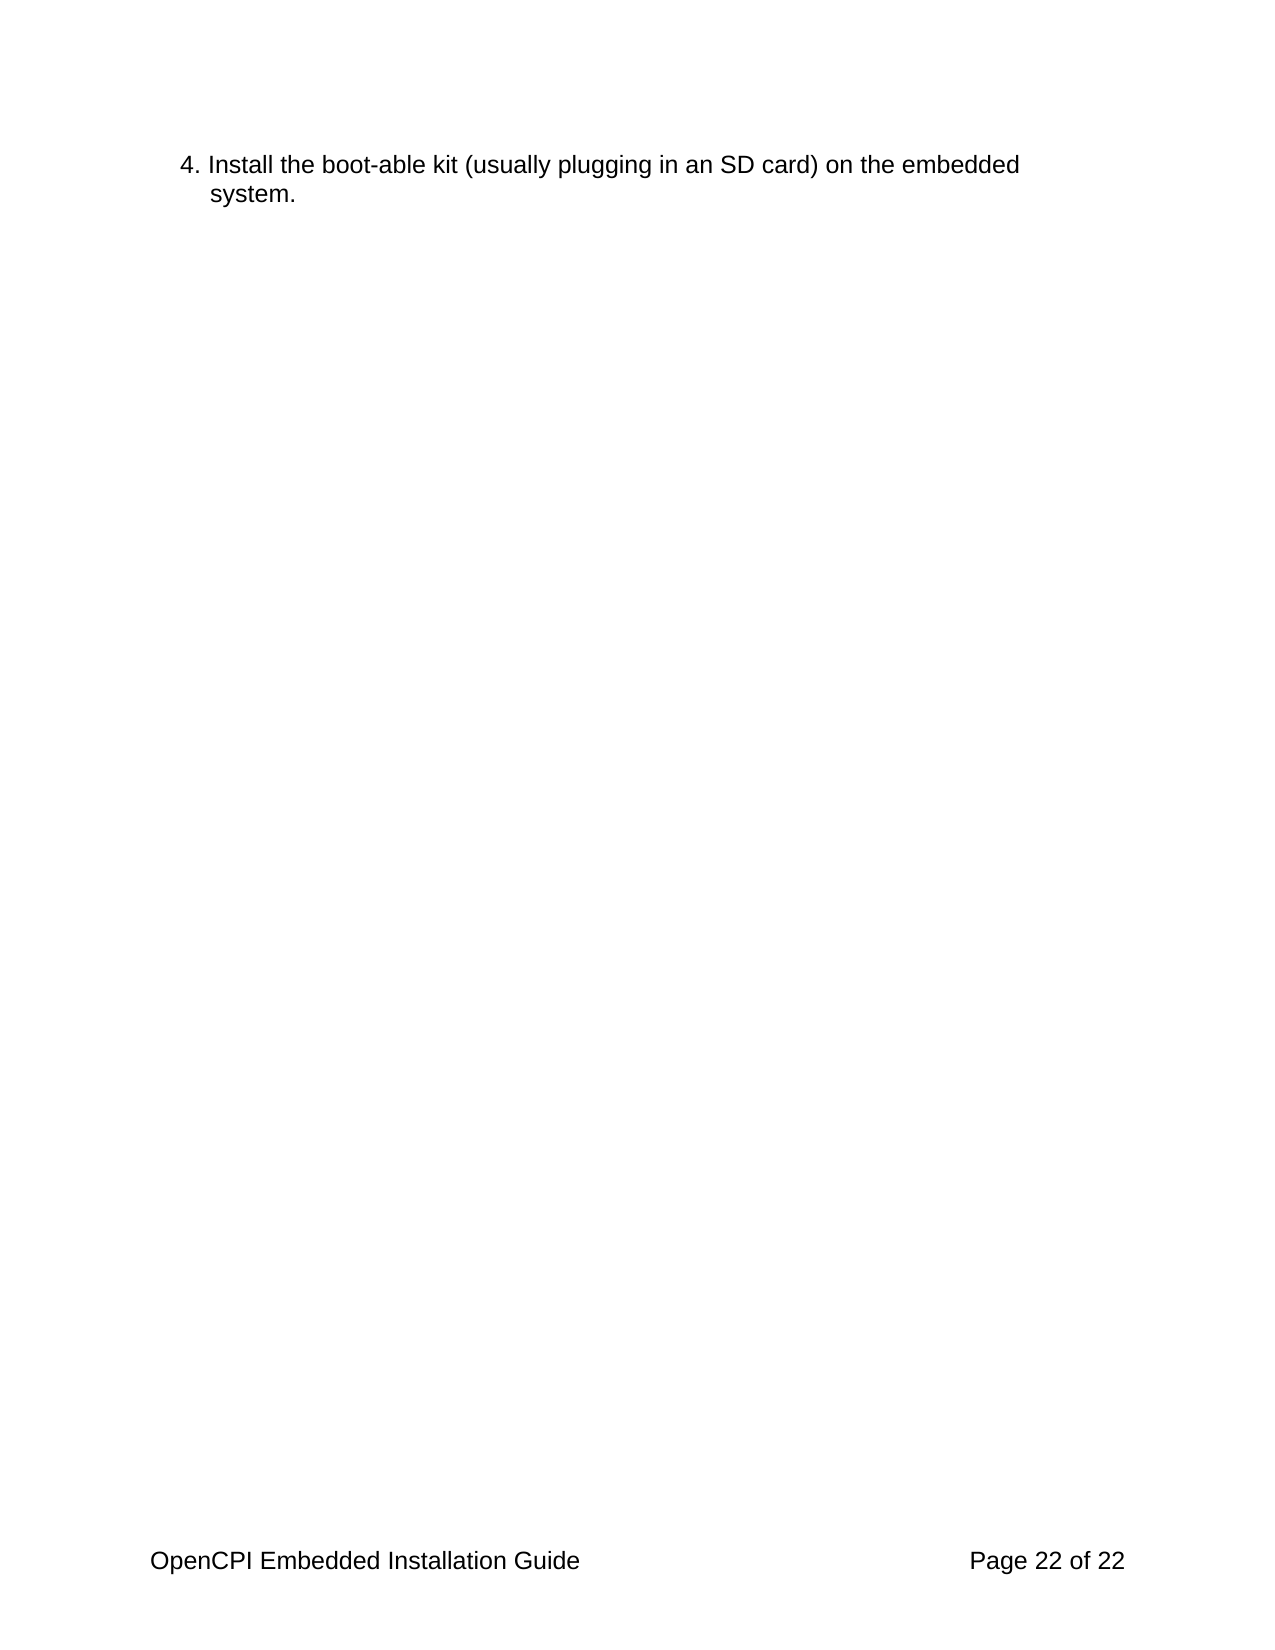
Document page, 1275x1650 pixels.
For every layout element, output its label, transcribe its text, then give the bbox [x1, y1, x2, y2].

list Install the boot-able kit (usually plugging in an SD card) on the embedded system. [180, 150, 1065, 207]
